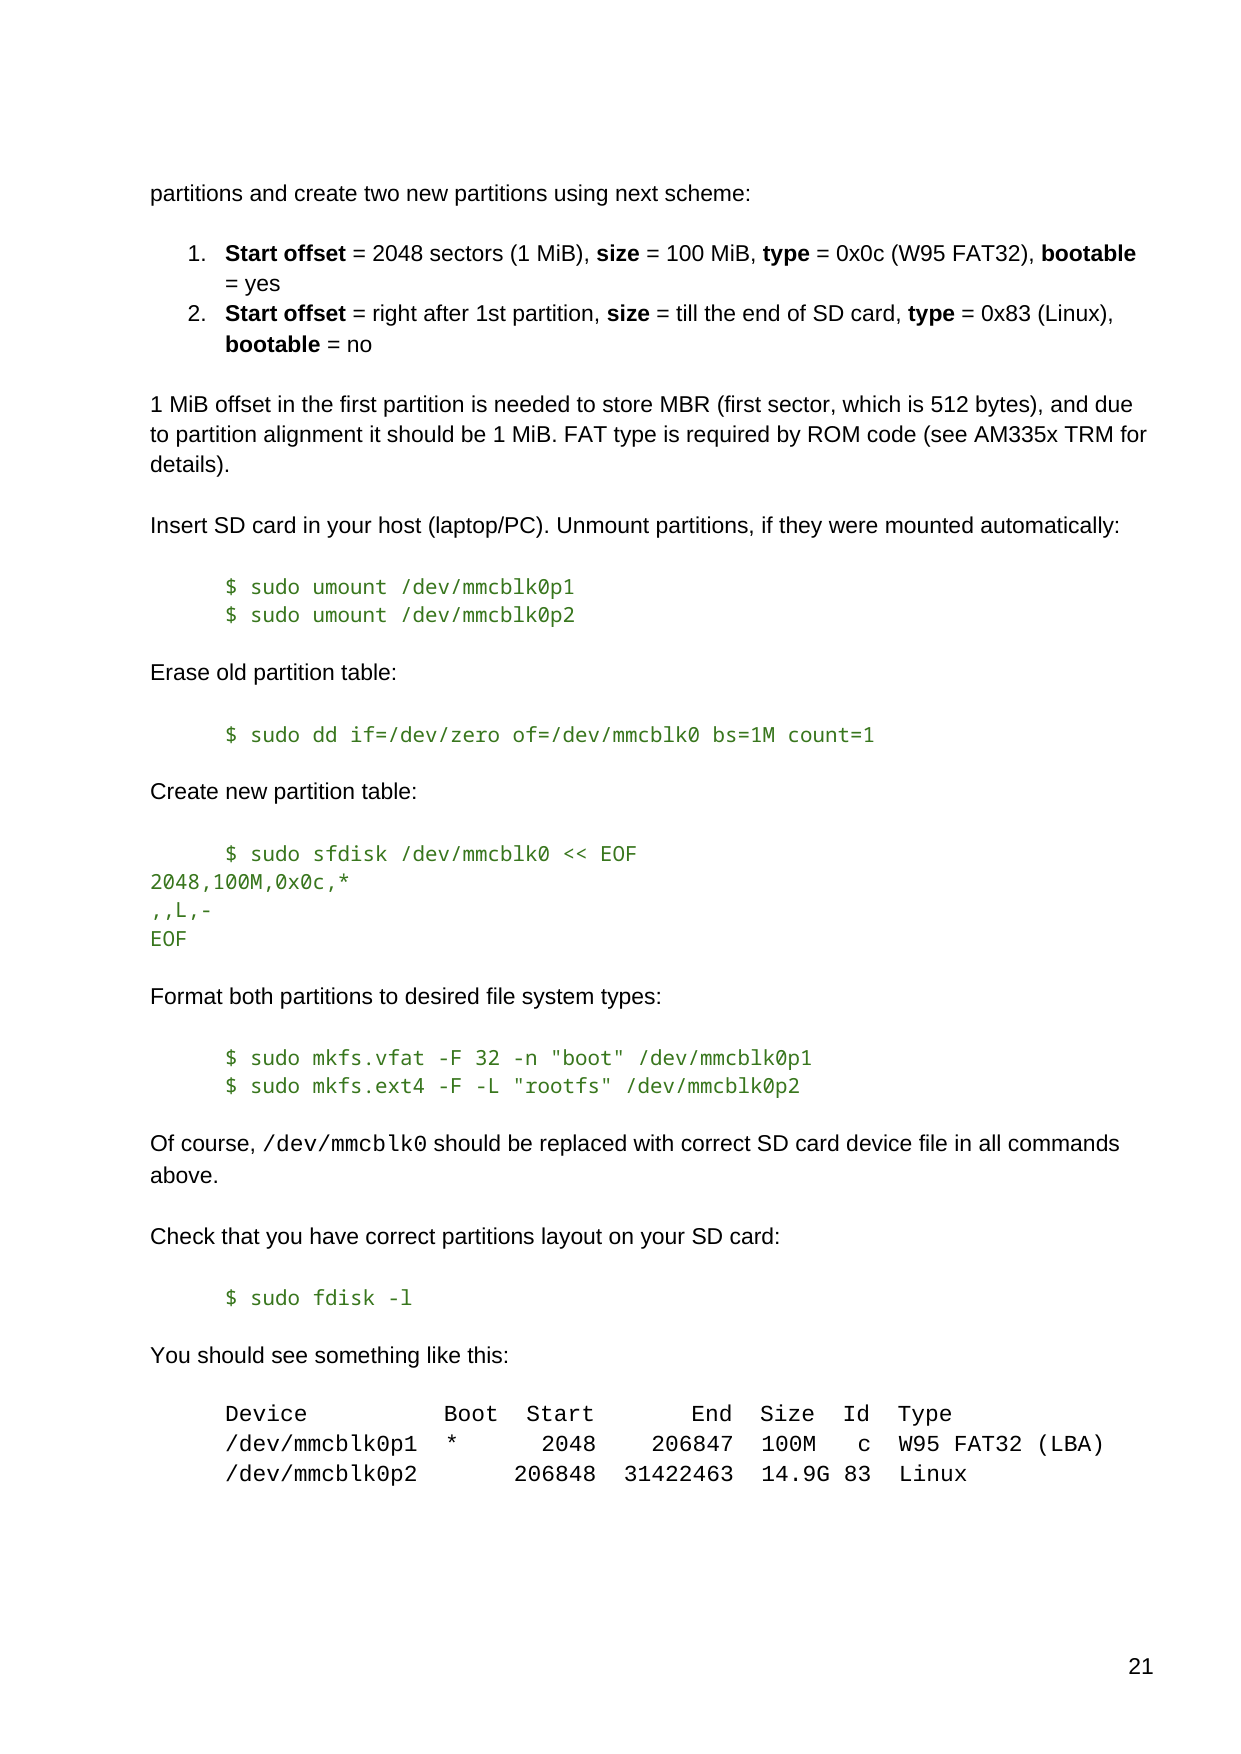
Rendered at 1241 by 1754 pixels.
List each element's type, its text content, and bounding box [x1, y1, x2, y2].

subtitle EOF [187, 924, 1153, 952]
subtitle $ sudo mkfs.vfat -F 32 -n "boot" /dev/mmcblk0p1 [812, 1043, 1153, 1072]
subtitle $ sudo mkfs.ext4 -F -L "rootfs" /dev/mmcblk0p2 [150, 1072, 225, 1100]
subtitle $ sudo fdisk -l [412, 1283, 1153, 1312]
text Of course, /dev/mmcblk0 should be replaced with correct SD card device file in all commands above. [150, 1130, 1153, 1189]
subtitle 2048,100M,0x0c,* [350, 867, 1153, 896]
subtitle $ sudo sfdisk /dev/mmcblk0 << EOF [637, 839, 1153, 867]
subtitle ,,L,- [212, 896, 1153, 924]
subtitle $ sudo umount /dev/mmcblk0p1 [575, 572, 1153, 601]
text Insert SD card in your host (laptop/PC). Unmount partitions, if they were mounted automatically: [150, 512, 1153, 538]
text Check that you have correct partitions layout on your SD card: [150, 1223, 1153, 1249]
text Device Boot Start End Size Id Type [150, 1402, 1153, 1428]
subtitle $ sudo umount /dev/mmcblk0p1 [150, 572, 225, 601]
list Start offset = right after 1st partition, size = till the end of SD card, type = 0x83 (Linux), bootable = no [187, 300, 1153, 357]
text 1 MiB offset in the first partition is needed to store MBR (first sector, which is 512 bytes), and due to partition alignment it should be 1 MiB. FAT type is required by ROM code (see AM335x TRM for details). [150, 391, 1153, 478]
text You should see something like this: [150, 1342, 1153, 1368]
text Format both partitions to desired file system types: [150, 983, 1153, 1009]
text partitions and create two new partitions using next scheme: [150, 179, 1153, 206]
subtitle $ sudo mkfs.vfat -F 32 -n "boot" /dev/mmcblk0p1 [150, 1043, 225, 1072]
list Start offset = 2048 sectors (1 MiB), size = 100 MiB, type = 0x0c (W95 FAT32), bootable = yes [187, 240, 1153, 296]
subtitle $ sudo umount /dev/mmcblk0p2 [150, 601, 225, 629]
text /dev/mmcblk0p1 * 2048 206847 100M c W95 FAT32 (LBA) [150, 1432, 1153, 1458]
text /dev/mmcblk0p2 206848 31422463 14.9G 83 Linux [150, 1462, 1153, 1488]
subtitle $ sudo fdisk -l [150, 1283, 225, 1312]
text Create new partition table: [150, 778, 1153, 805]
subtitle $ sudo dd if=/dev/zero of=/dev/mmcblk0 bs=1M count=1 [150, 720, 225, 748]
subtitle $ sudo umount /dev/mmcblk0p2 [575, 601, 1153, 629]
text Erase old partition table: [150, 659, 1153, 686]
subtitle $ sudo mkfs.ext4 -F -L "rootfs" /dev/mmcblk0p2 [800, 1072, 1153, 1100]
subtitle $ sudo dd if=/dev/zero of=/dev/mmcblk0 bs=1M count=1 [875, 720, 1153, 748]
